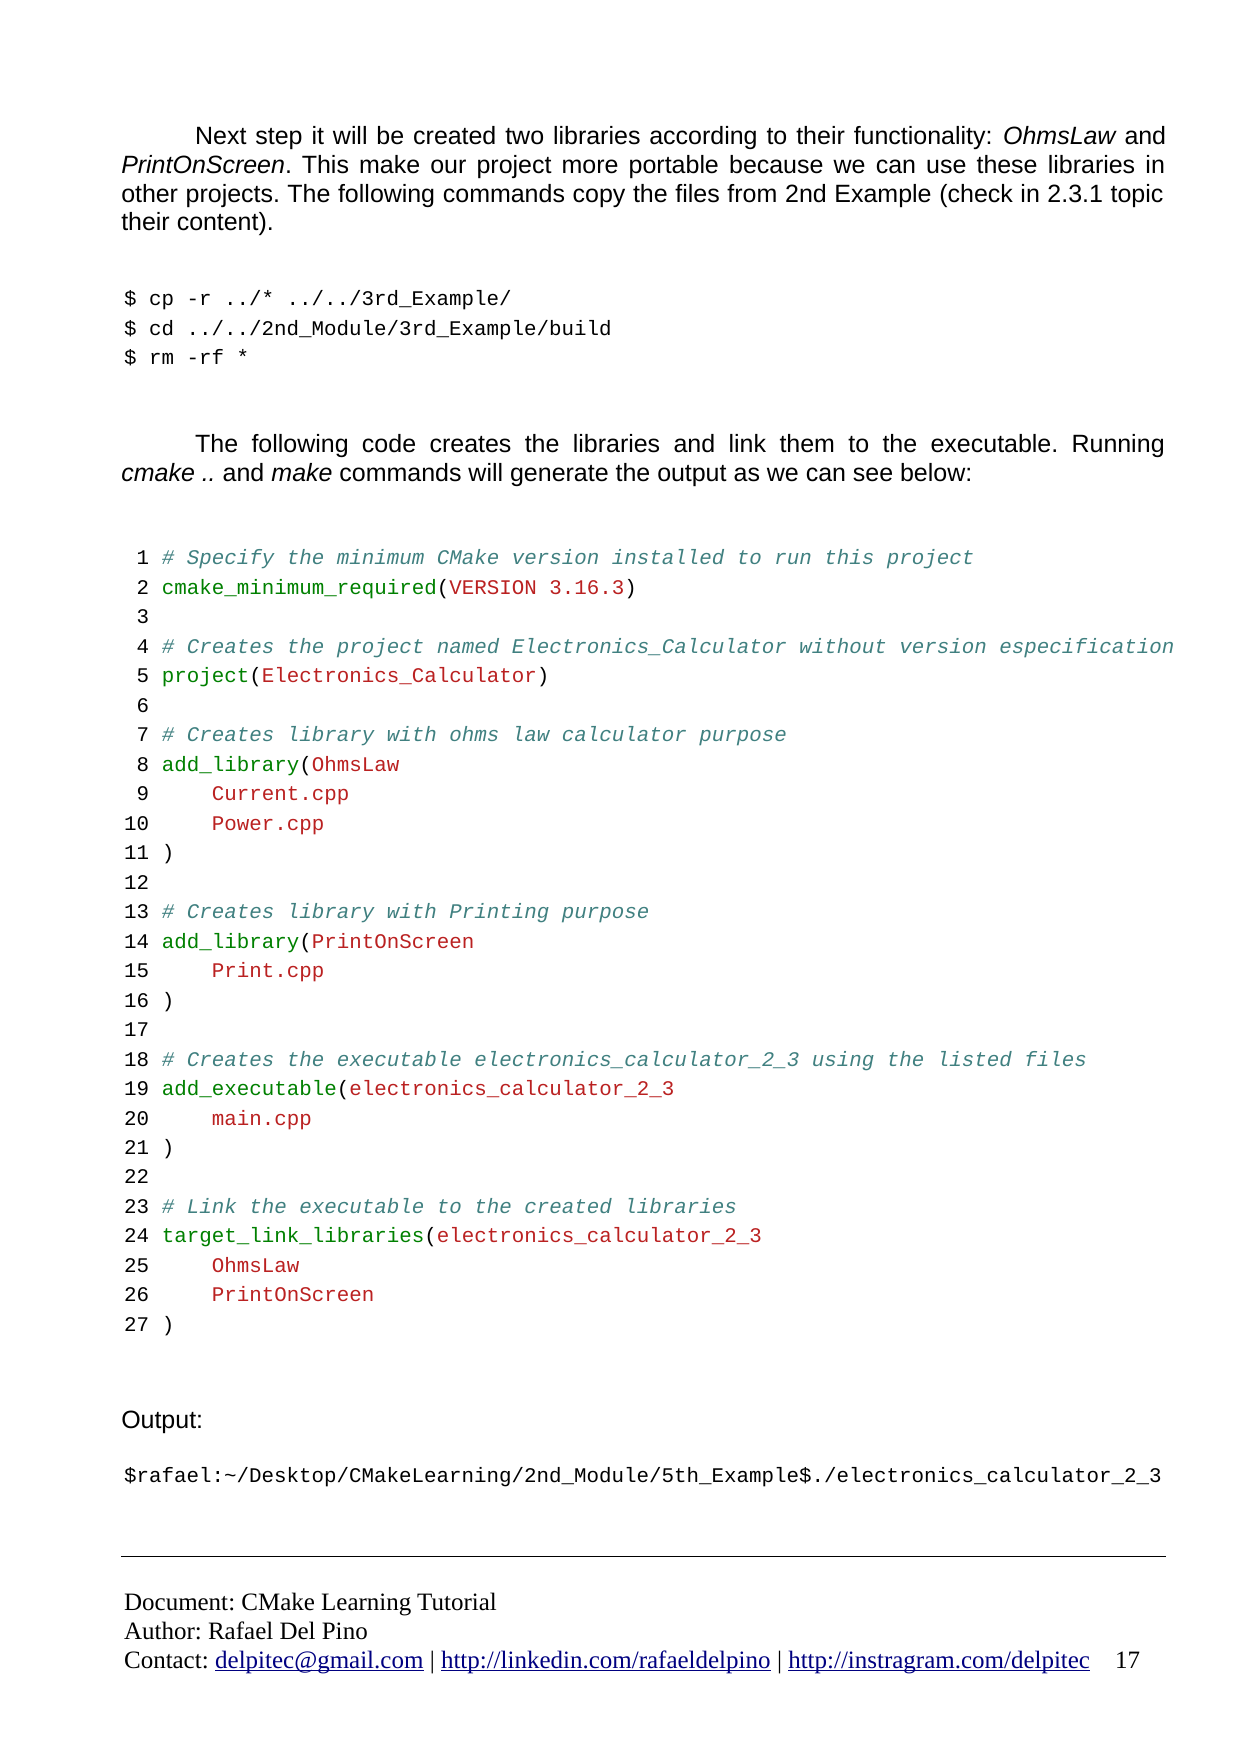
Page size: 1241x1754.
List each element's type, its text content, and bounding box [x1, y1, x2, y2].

text Output: [121, 1404, 1166, 1433]
table_header $rafael:~/Desktop/CMakeLearning/2nd_Module/5th_Example$./electronics_calculator_2_3 [121, 1462, 1166, 1497]
text The following code creates the libraries and link them to the executable. Running cmake .. and make commands will generate the output as we can see below: [121, 429, 1166, 487]
table_header 1 2 3 4 5 6 7 8 9 10 11 12 13 14 15 16 17 18 19 20 21 22 23 24 25 26 27 [121, 545, 159, 1376]
text Next step it will be created two libraries according to their functionality: OhmsLaw and PrintOnScreen. This make our project more portable because we can use these libraries in other projects. The following commands copy the files from 2nd Example (check in 2.3.1 topic their content). [121, 121, 1166, 236]
table_header # Specify the minimum CMake version installed to run this project cmake_minimum_required(VERSION 3.16.3) # Creates the project named Electronics_Calculator without version especification project(Electronics_Calculator) # Creates library with ohms law calculator purpose add_library(OhmsLaw Current.cpp Power.cpp ) # Creates library with Printing purpose add_library(PrintOnScreen Print.cpp ) # Creates the executable electronics_calculator_2_3 using the listed files add_executable(electronics_calculator_2_3 main.cpp ) # Link the executable to the created libraries target_link_libraries(electronics_calculator_2_3 OhmsLaw PrintOnScreen ) [159, 545, 1187, 1376]
table_header $ cp -r ../* ../../3rd_Example/ $ cd ../../2nd_Module/3rd_Example/build $ rm -rf * [121, 265, 1166, 401]
